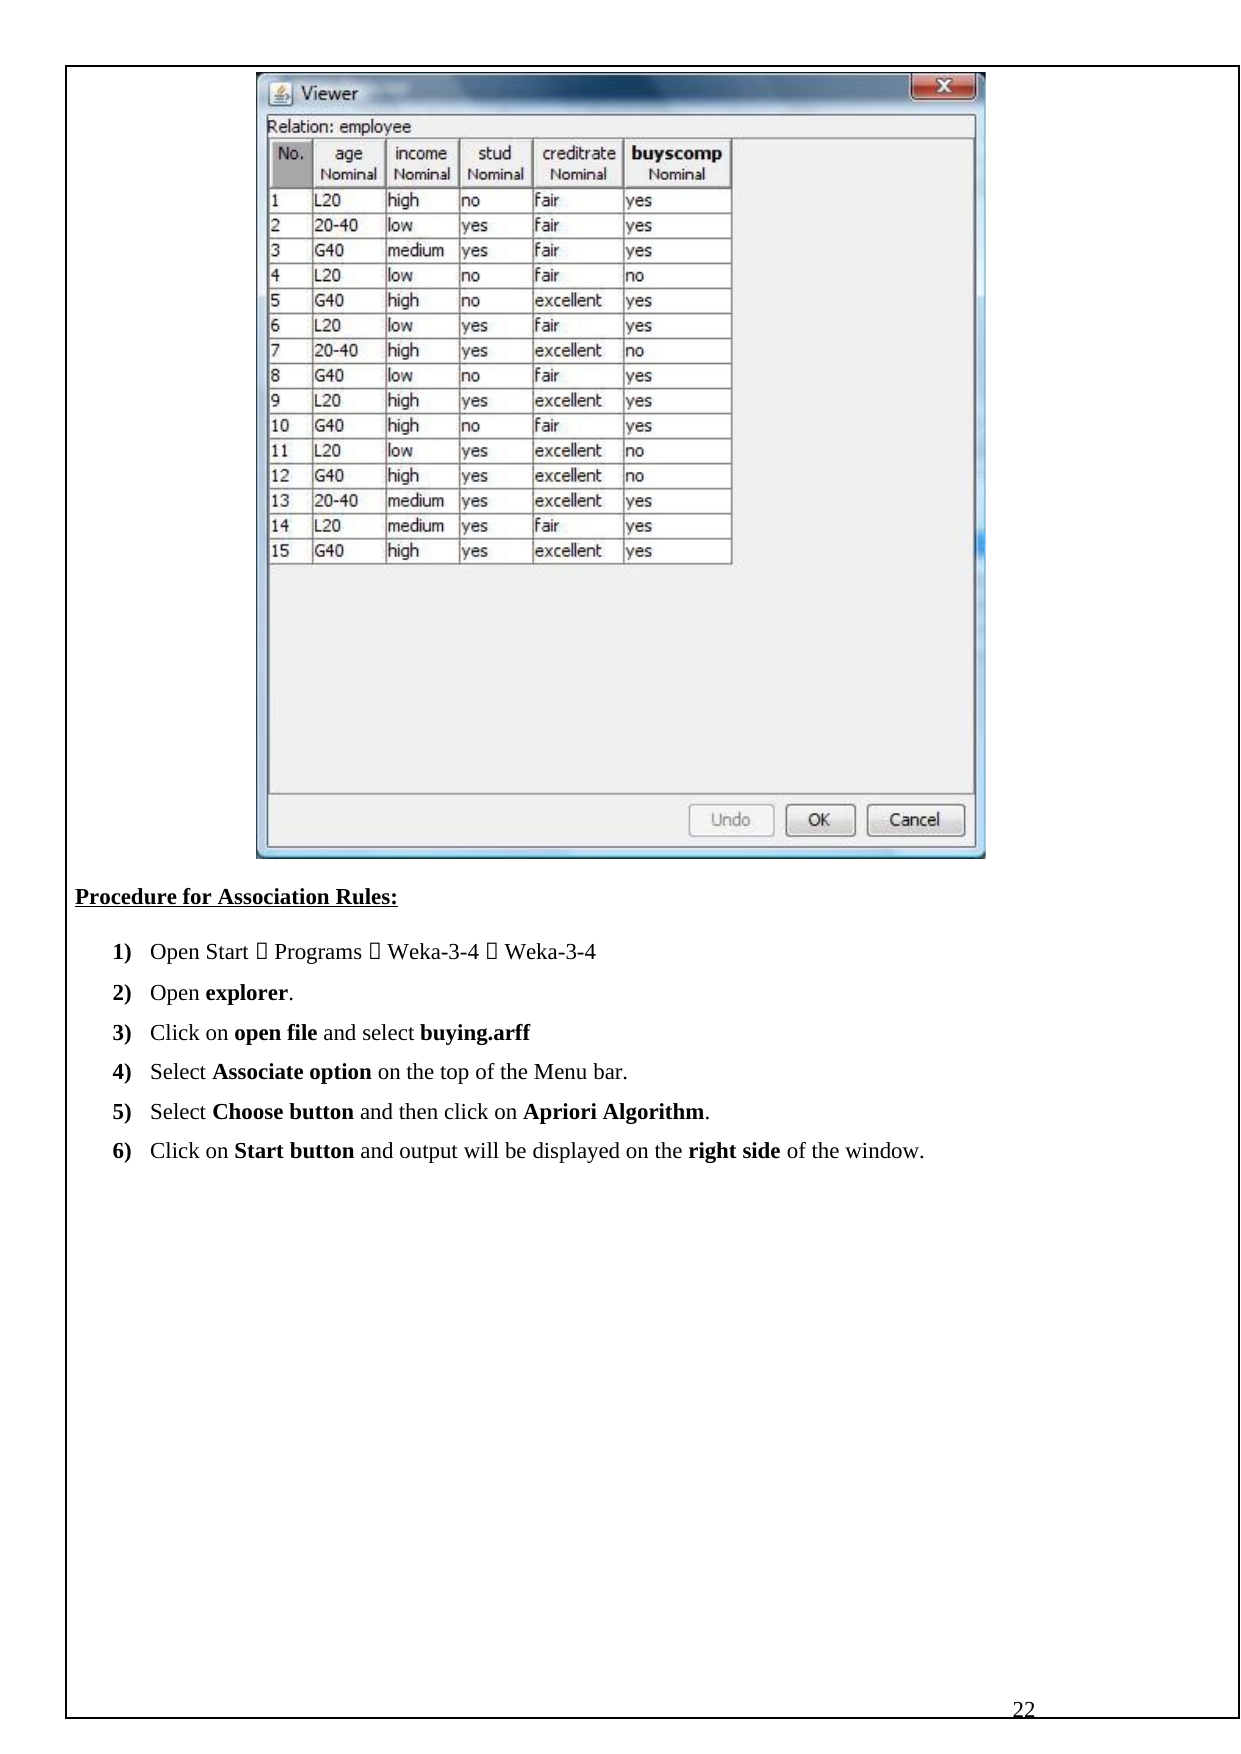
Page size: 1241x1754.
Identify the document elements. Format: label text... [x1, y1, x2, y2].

subtitle Procedure for Association Rules: [75, 883, 1238, 909]
list Open Start  Programs  Weka-3-4  Weka-3-4 [112, 935, 1238, 966]
list Open explorer. [112, 979, 1238, 1006]
list Click on open file and select buying.arff [112, 1019, 1238, 1045]
picture [256, 72, 986, 859]
list Select Choose button and then click on Apriori Algorithm. [112, 1098, 1238, 1124]
list Select Associate option on the top of the Menu bar. [112, 1058, 1238, 1084]
list Click on Start button and output will be displayed on the right side of the window. [112, 1137, 1238, 1163]
